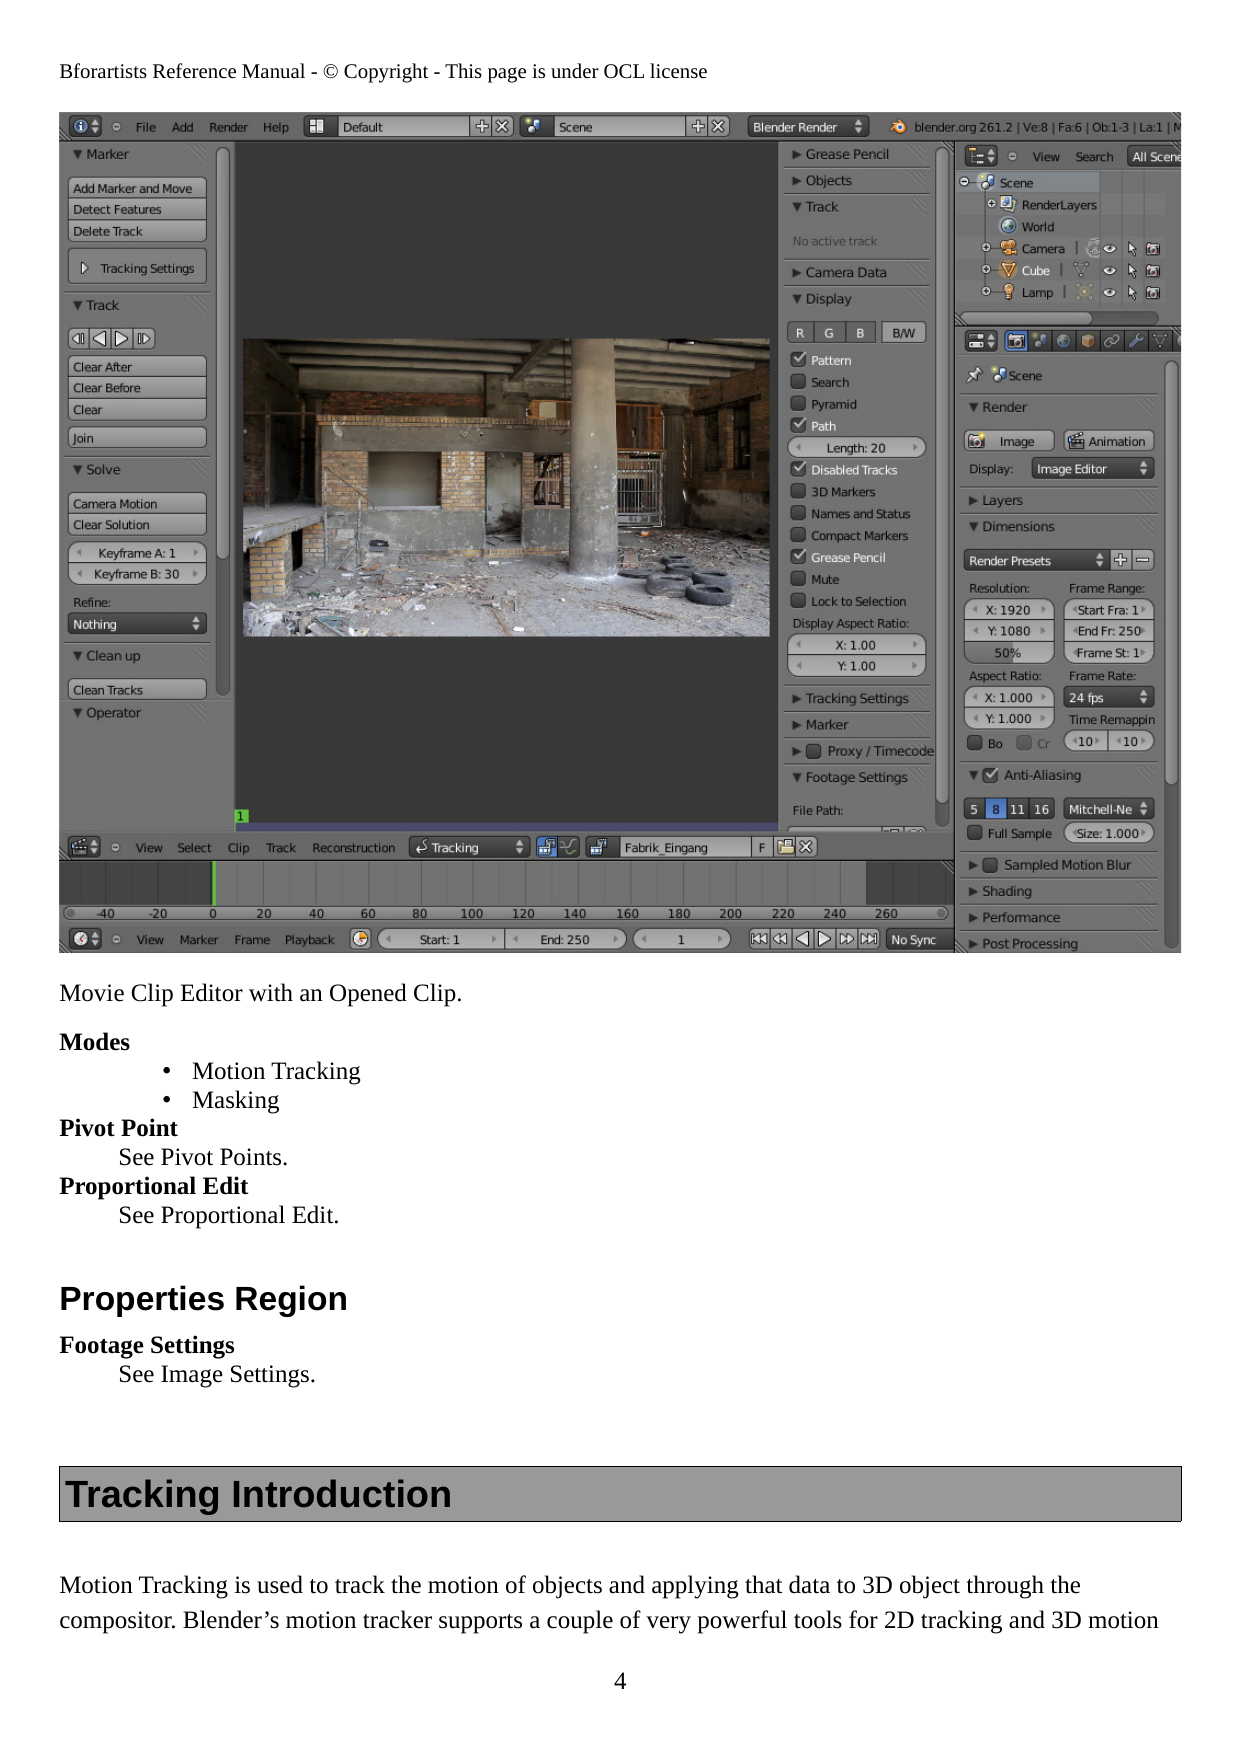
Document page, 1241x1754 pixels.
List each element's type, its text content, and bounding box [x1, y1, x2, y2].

text Movie Clip Editor with an Opened Clip. [59, 978, 1181, 1007]
table_header Tracking Introduction [60, 1467, 1181, 1521]
list Masking [162, 1085, 1181, 1113]
list See Image Settings. [118, 1359, 1181, 1387]
list Motion Tracking [162, 1056, 1181, 1085]
list See Proportional Edit. [118, 1200, 1181, 1228]
text Motion Tracking is used to track the motion of objects and applying that data to 3D object through the compositor. Blender’s motion tracker supports a couple of very powerful tools for 2D tracking and 3D motion [59, 1570, 1181, 1633]
list See Pivot Points. [118, 1142, 1181, 1171]
subtitle Footage Settings [59, 1330, 1181, 1359]
subtitle Properties Region [59, 1279, 1181, 1317]
picture [59, 112, 1182, 953]
subtitle Pivot Point [59, 1113, 1181, 1142]
subtitle Modes [59, 1027, 1181, 1056]
subtitle Proportional Edit [59, 1171, 1181, 1200]
